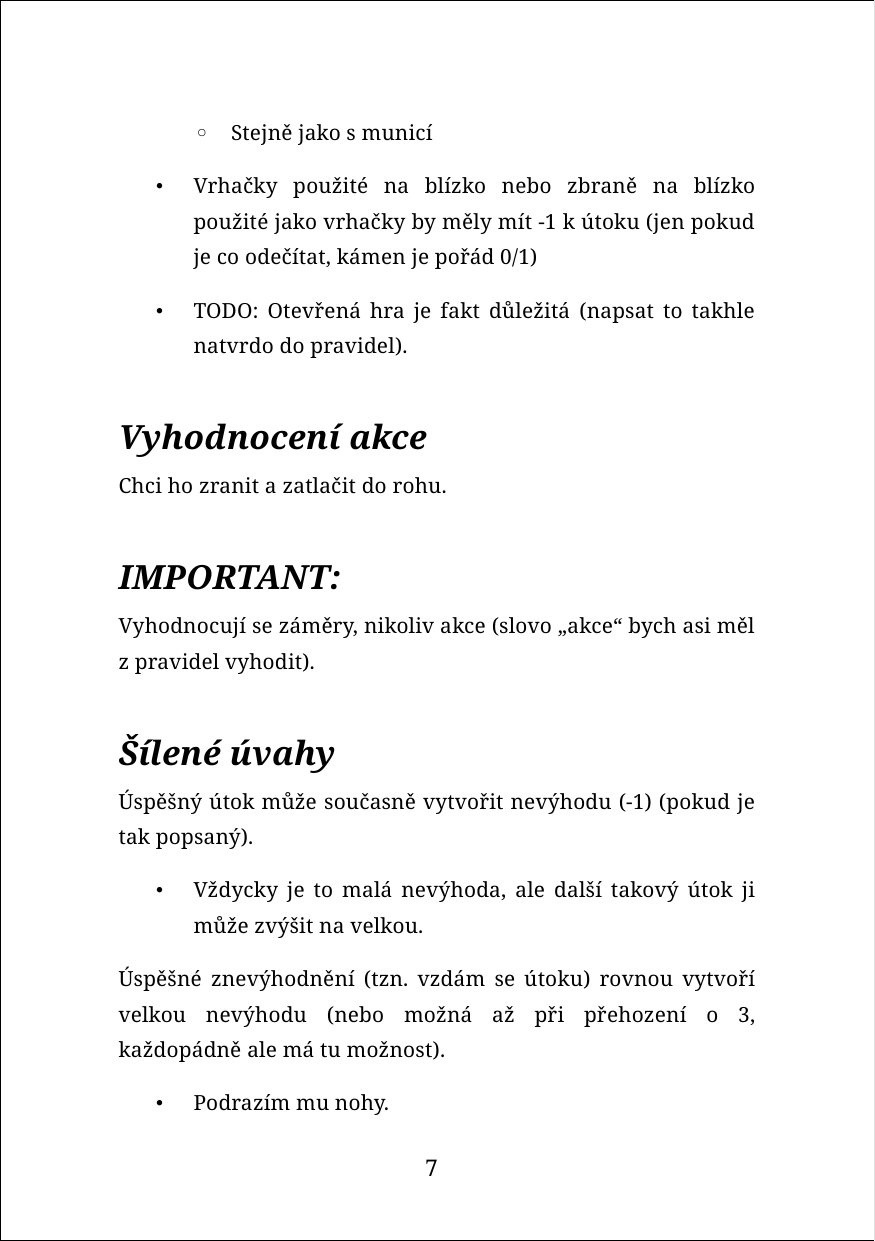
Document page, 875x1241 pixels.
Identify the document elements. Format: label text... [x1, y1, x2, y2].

text Úspěšné znevýhodnění (tzn. vzdám se útoku) rovnou vytvoří velkou nevýhodu (nebo možná až při přehození o 3, každopádně ale má tu možnost). [118, 964, 756, 1064]
subtitle Vyhodnocení akce [118, 414, 756, 459]
list Stejně jako s municí [193, 118, 756, 147]
subtitle IMPORTANT: [118, 554, 756, 599]
text Úspěšný útok může současně vytvořit nevýhodu (-1) (pokud je tak popsaný). [118, 787, 756, 851]
text Vyhodnocují se záměry, nikoliv akce (slovo „akce“ bych asi měl z pravidel vyhodit). [118, 611, 756, 675]
list Vrhačky použité na blízko nebo zbraně na blízko použité jako vrhačky by měly mít -1 k útoku (jen pokud je co odečítat, kámen je pořád 0/1) [156, 171, 756, 271]
list Vždycky je to malá nevýhoda, ale další takový útok ji může zvýšit na velkou. [156, 876, 756, 939]
subtitle Šílené úvahy [118, 729, 756, 775]
list TODO: Otevřená hra je fakt důležitá (napsat to takhle natvrdo do pravidel). [156, 296, 756, 360]
text Chci ho zranit a zatlačit do rohu. [118, 471, 756, 500]
list Podrazím mu nohy. [156, 1088, 756, 1117]
